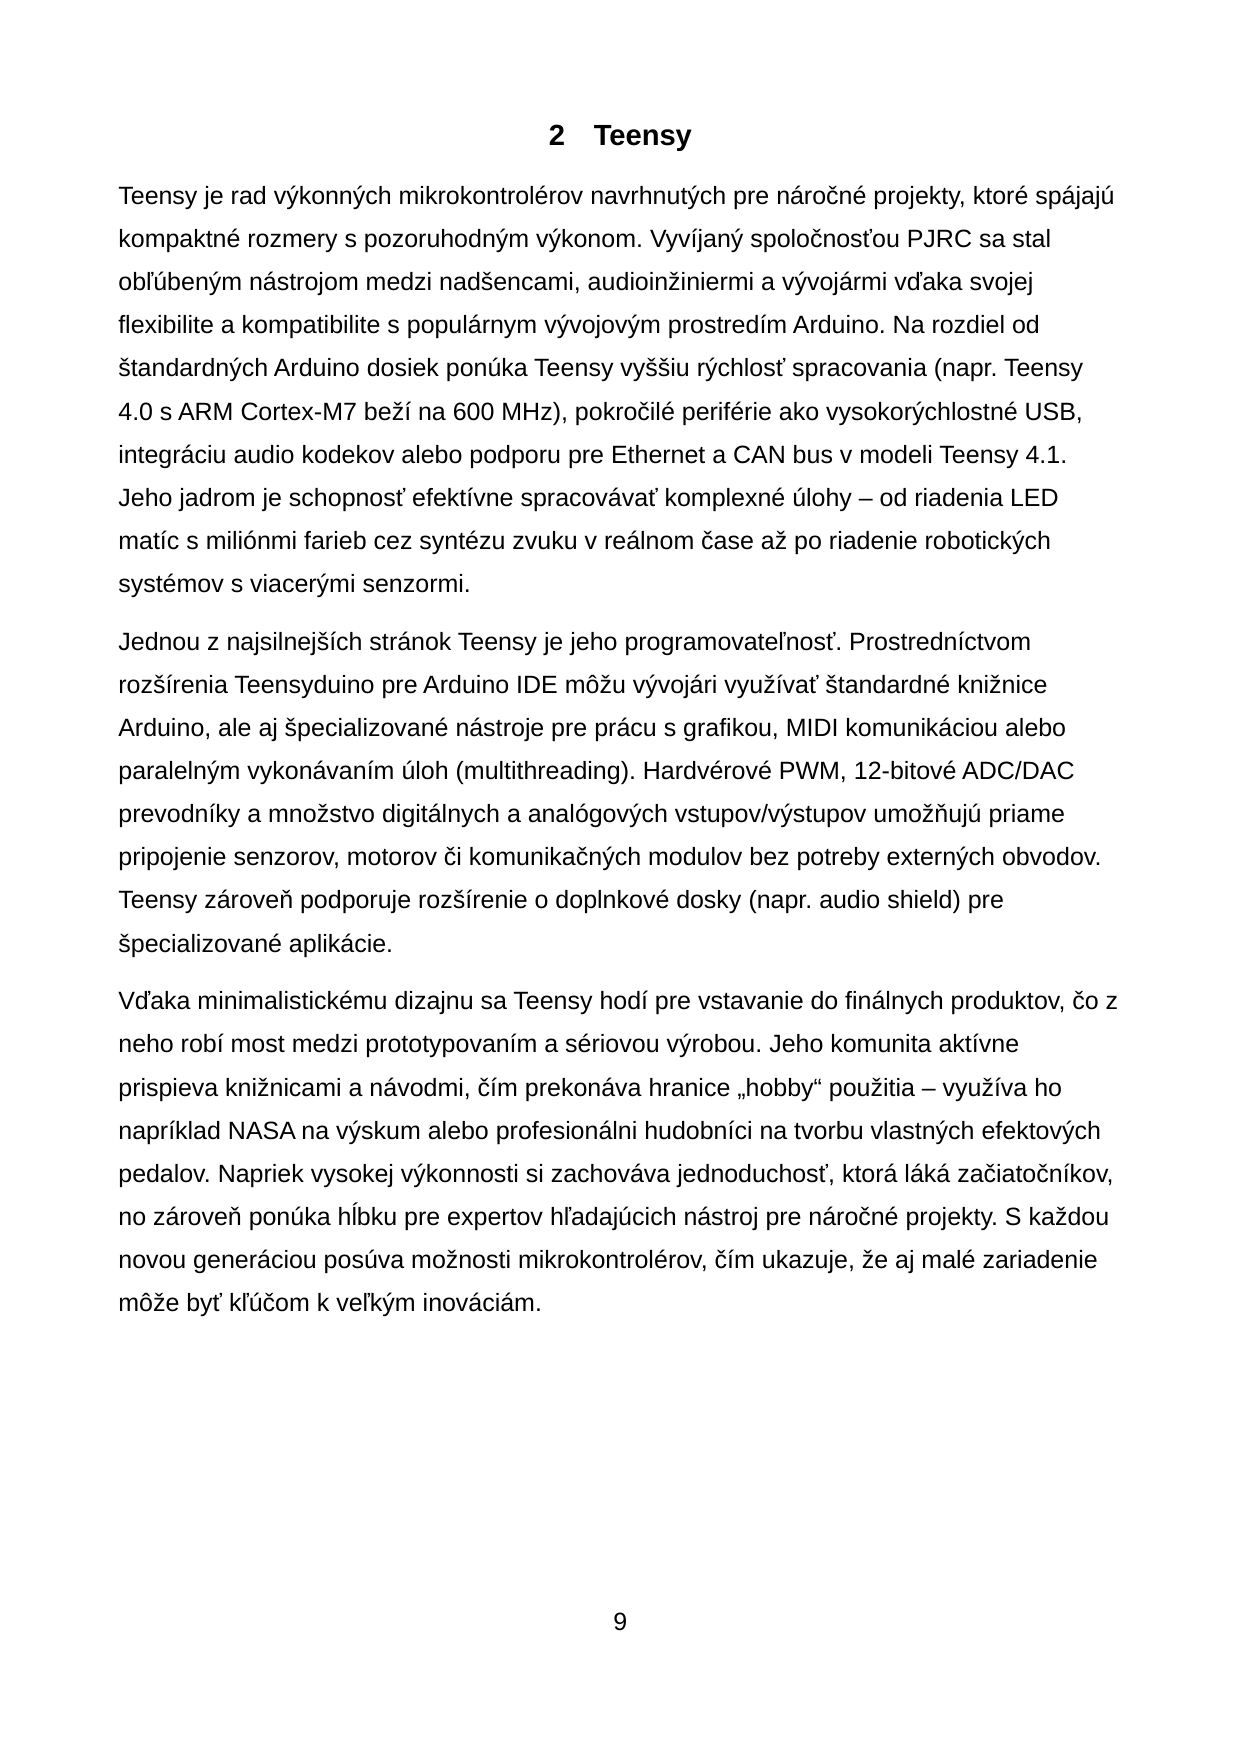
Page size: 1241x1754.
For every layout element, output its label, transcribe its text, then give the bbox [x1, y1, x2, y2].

text Jednou z najsilnejších stránok Teensy je jeho programovateľnosť. Prostredníctvom rozšírenia Teensyduino pre Arduino IDE môžu vývojári využívať štandardné knižnice Arduino, ale aj špecializované nástroje pre prácu s grafikou, MIDI komunikáciou alebo paralelným vykonávaním úloh (multithreading). Hardvérové PWM, 12-bitové ADC/DAC prevodníky a množstvo digitálnych a analógových vstupov/výstupov umožňujú priame pripojenie senzorov, motorov či komunikačných modulov bez potreby externých obvodov. Teensy zároveň podporuje rozšírenie o doplnkové dosky (napr. audio shield) pre špecializované aplikácie. [118, 627, 1122, 957]
text Teensy je rad výkonných mikrokontrolérov navrhnutých pre náročné projekty, ktoré spájajú kompaktné rozmery s pozoruhodným výkonom. Vyvíjaný spoločnosťou PJRC sa stal obľúbeným nástrojom medzi nadšencami, audioinžiniermi a vývojármi vďaka svojej flexibilite a kompatibilite s populárnym vývojovým prostredím Arduino. Na rozdiel od štandardných Arduino dosiek ponúka Teensy vyššiu rýchlosť spracovania (napr. Teensy 4.0 s ARM Cortex-M7 beží na 600 MHz), pokročilé periférie ako vysokorýchlostné USB, integráciu audio kodekov alebo podporu pre Ethernet a CAN bus v modeli Teensy 4.1. Jeho jadrom je schopnosť efektívne spracovávať komplexné úlohy – od riadenia LED matíc s miliónmi farieb cez syntézu zvuku v reálnom čase až po riadenie robotických systémov s viacerými senzormi. [118, 181, 1122, 598]
subtitle Teensy [118, 118, 1122, 152]
text Vďaka minimalistickému dizajnu sa Teensy hodí pre vstavanie do finálnych produktov, čo z neho robí most medzi prototypovaním a sériovou výrobou. Jeho komunita aktívne prispieva knižnicami a návodmi, čím prekonáva hranice „hobby“ použitia – využíva ho napríklad NASA na výskum alebo profesionálni hudobníci na tvorbu vlastných efektových pedalov. Napriek vysokej výkonnosti si zachováva jednoduchosť, ktorá láká začiatočníkov, no zároveň ponúka hĺbku pre expertov hľadajúcich nástroj pre náročné projekty. S každou novou generáciou posúva možnosti mikrokontrolérov, čím ukazuje, že aj malé zariadenie môže byť kľúčom k veľkým inováciám. [118, 986, 1122, 1317]
